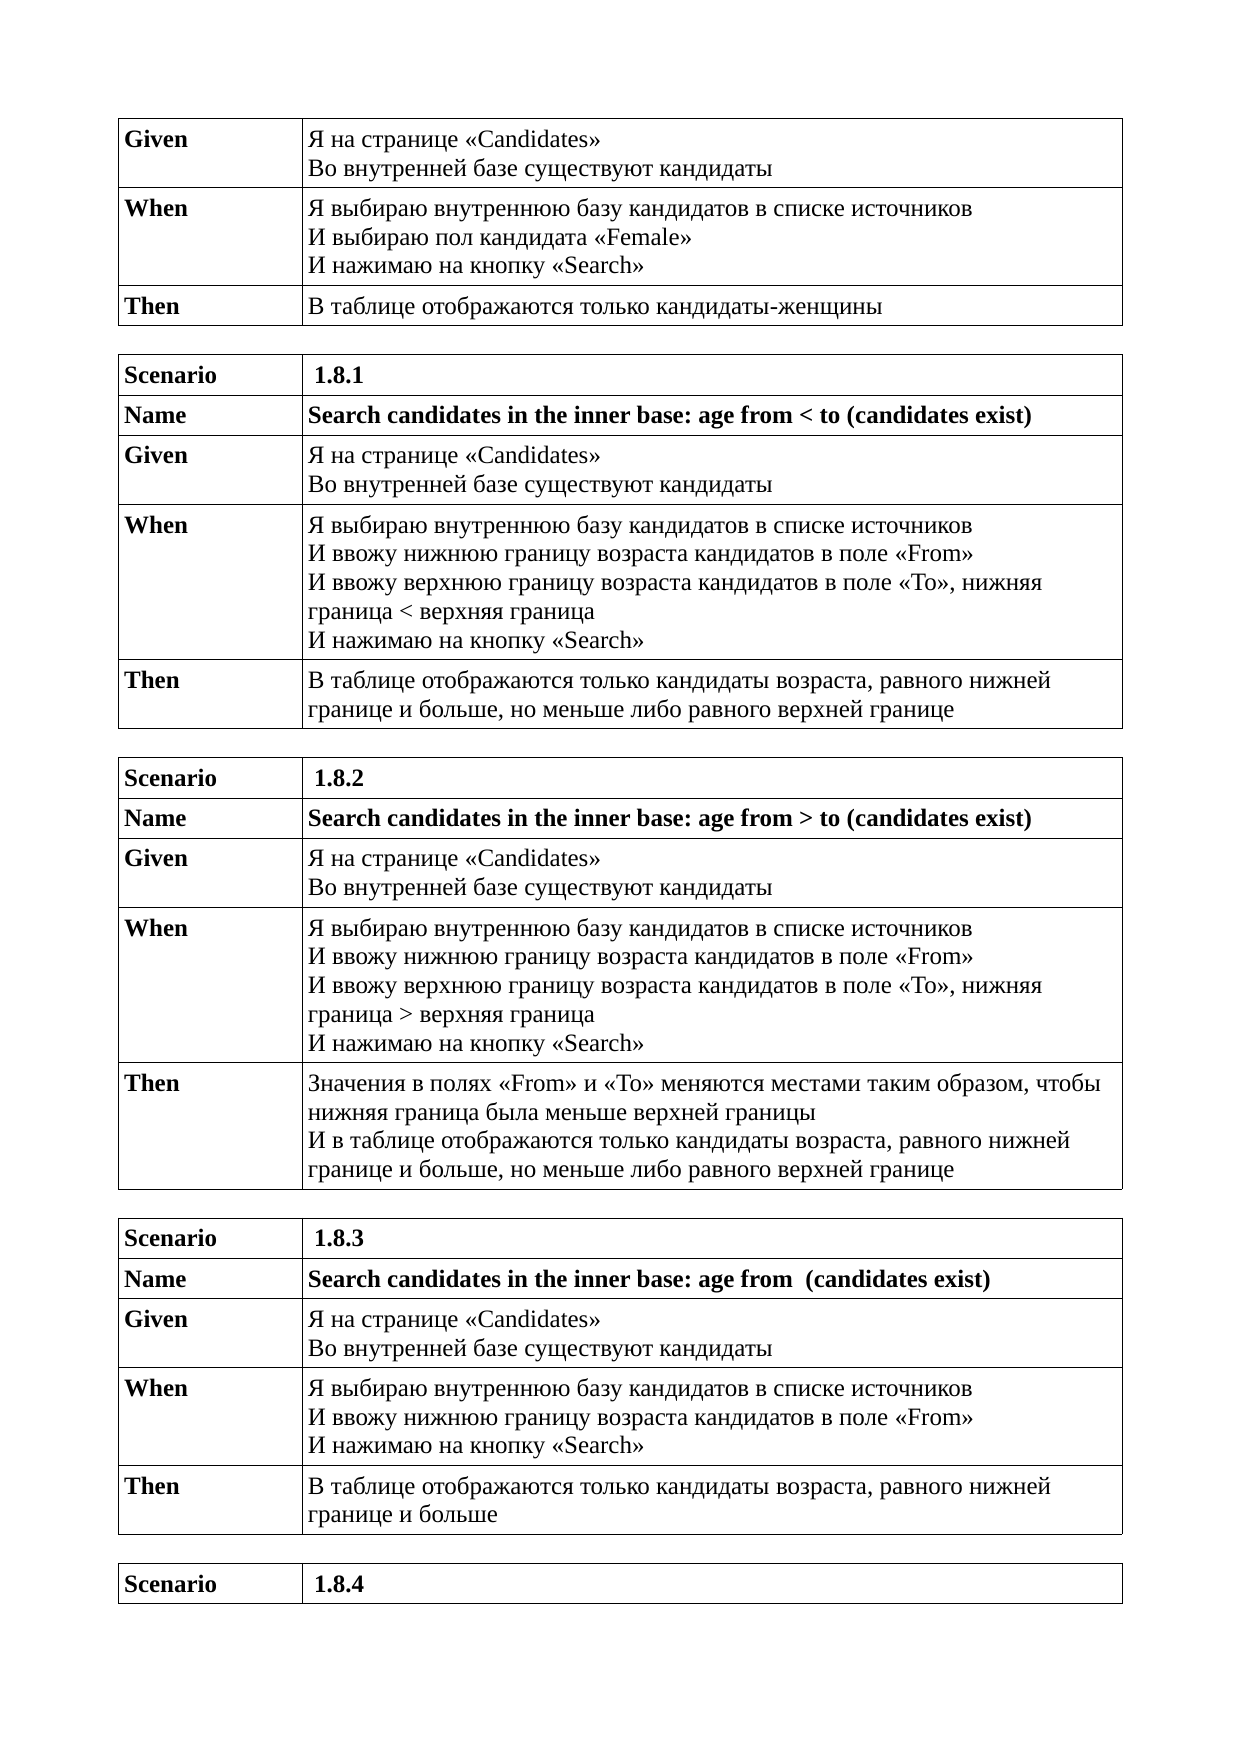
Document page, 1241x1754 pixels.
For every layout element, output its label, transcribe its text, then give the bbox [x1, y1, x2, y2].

table_header 1.8.3 [303, 1219, 1122, 1258]
table_cell Я на странице «Candidates» Во внутренней базе существуют кандидаты [303, 119, 1122, 187]
table_header Scenario [119, 758, 302, 797]
table_cell Search candidates in the inner base: age from < to (candidates exist) [303, 396, 1122, 435]
table_cell В таблице отображаются только кандидаты возраста, равного нижней границе и больше, но меньше либо равного верхней границе [303, 660, 1122, 728]
table_cell Я выбираю внутреннюю базу кандидатов в списке источников И ввожу нижнюю границу возраста кандидатов в поле «From» И ввожу верхнюю границу возраста кандидатов в поле «To», нижняя граница > верхняя граница И нажимаю на кнопку «Search» [303, 908, 1122, 1062]
table_cell When [119, 908, 302, 1062]
table_cell When [119, 1368, 302, 1465]
table_header 1.8.4 [303, 1564, 1122, 1603]
table_cell Given [119, 1299, 302, 1367]
table_cell Значения в полях «From» и «To» меняются местами таким образом, чтобы нижняя граница была меньше верхней границы И в таблице отображаются только кандидаты возраста, равного нижней границе и больше, но меньше либо равного верхней границе [303, 1063, 1122, 1189]
table_cell Then [119, 660, 302, 728]
table_cell Given [119, 119, 302, 187]
table_cell Name [119, 799, 302, 838]
table_header Scenario [119, 1564, 302, 1603]
table_cell Then [119, 286, 302, 325]
table_cell В таблице отображаются только кандидаты-женщины [303, 286, 1122, 325]
table_cell When [119, 505, 302, 659]
table_cell Then [119, 1063, 302, 1189]
table_cell Search candidates in the inner base: age from > to (candidates exist) [303, 799, 1122, 838]
table_cell Я на странице «Candidates» Во внутренней базе существуют кандидаты [303, 839, 1122, 907]
table_cell Given [119, 436, 302, 504]
table_cell Name [119, 396, 302, 435]
table_cell Я выбираю внутреннюю базу кандидатов в списке источников И ввожу нижнюю границу возраста кандидатов в поле «From» И нажимаю на кнопку «Search» [303, 1368, 1122, 1465]
table_cell Then [119, 1466, 302, 1534]
table_cell When [119, 188, 302, 285]
table_cell В таблице отображаются только кандидаты возраста, равного нижней границе и больше [303, 1466, 1122, 1534]
table_cell Given [119, 839, 302, 907]
table_cell Я на странице «Candidates» Во внутренней базе существуют кандидаты [303, 1299, 1122, 1367]
table_cell Я выбираю внутреннюю базу кандидатов в списке источников И ввожу нижнюю границу возраста кандидатов в поле «From» И ввожу верхнюю границу возраста кандидатов в поле «To», нижняя граница < верхняя граница И нажимаю на кнопку «Search» [303, 505, 1122, 659]
table_header 1.8.2 [303, 758, 1122, 797]
table_cell Я на странице «Candidates» Во внутренней базе существуют кандидаты [303, 436, 1122, 504]
table_header Scenario [119, 355, 302, 394]
table_cell Search candidates in the inner base: age from (candidates exist) [303, 1259, 1122, 1298]
table_header 1.8.1 [303, 355, 1122, 394]
table_cell Name [119, 1259, 302, 1298]
table_header Scenario [119, 1219, 302, 1258]
table_cell Я выбираю внутреннюю базу кандидатов в списке источников И выбираю пол кандидата «Female» И нажимаю на кнопку «Search» [303, 188, 1122, 285]
